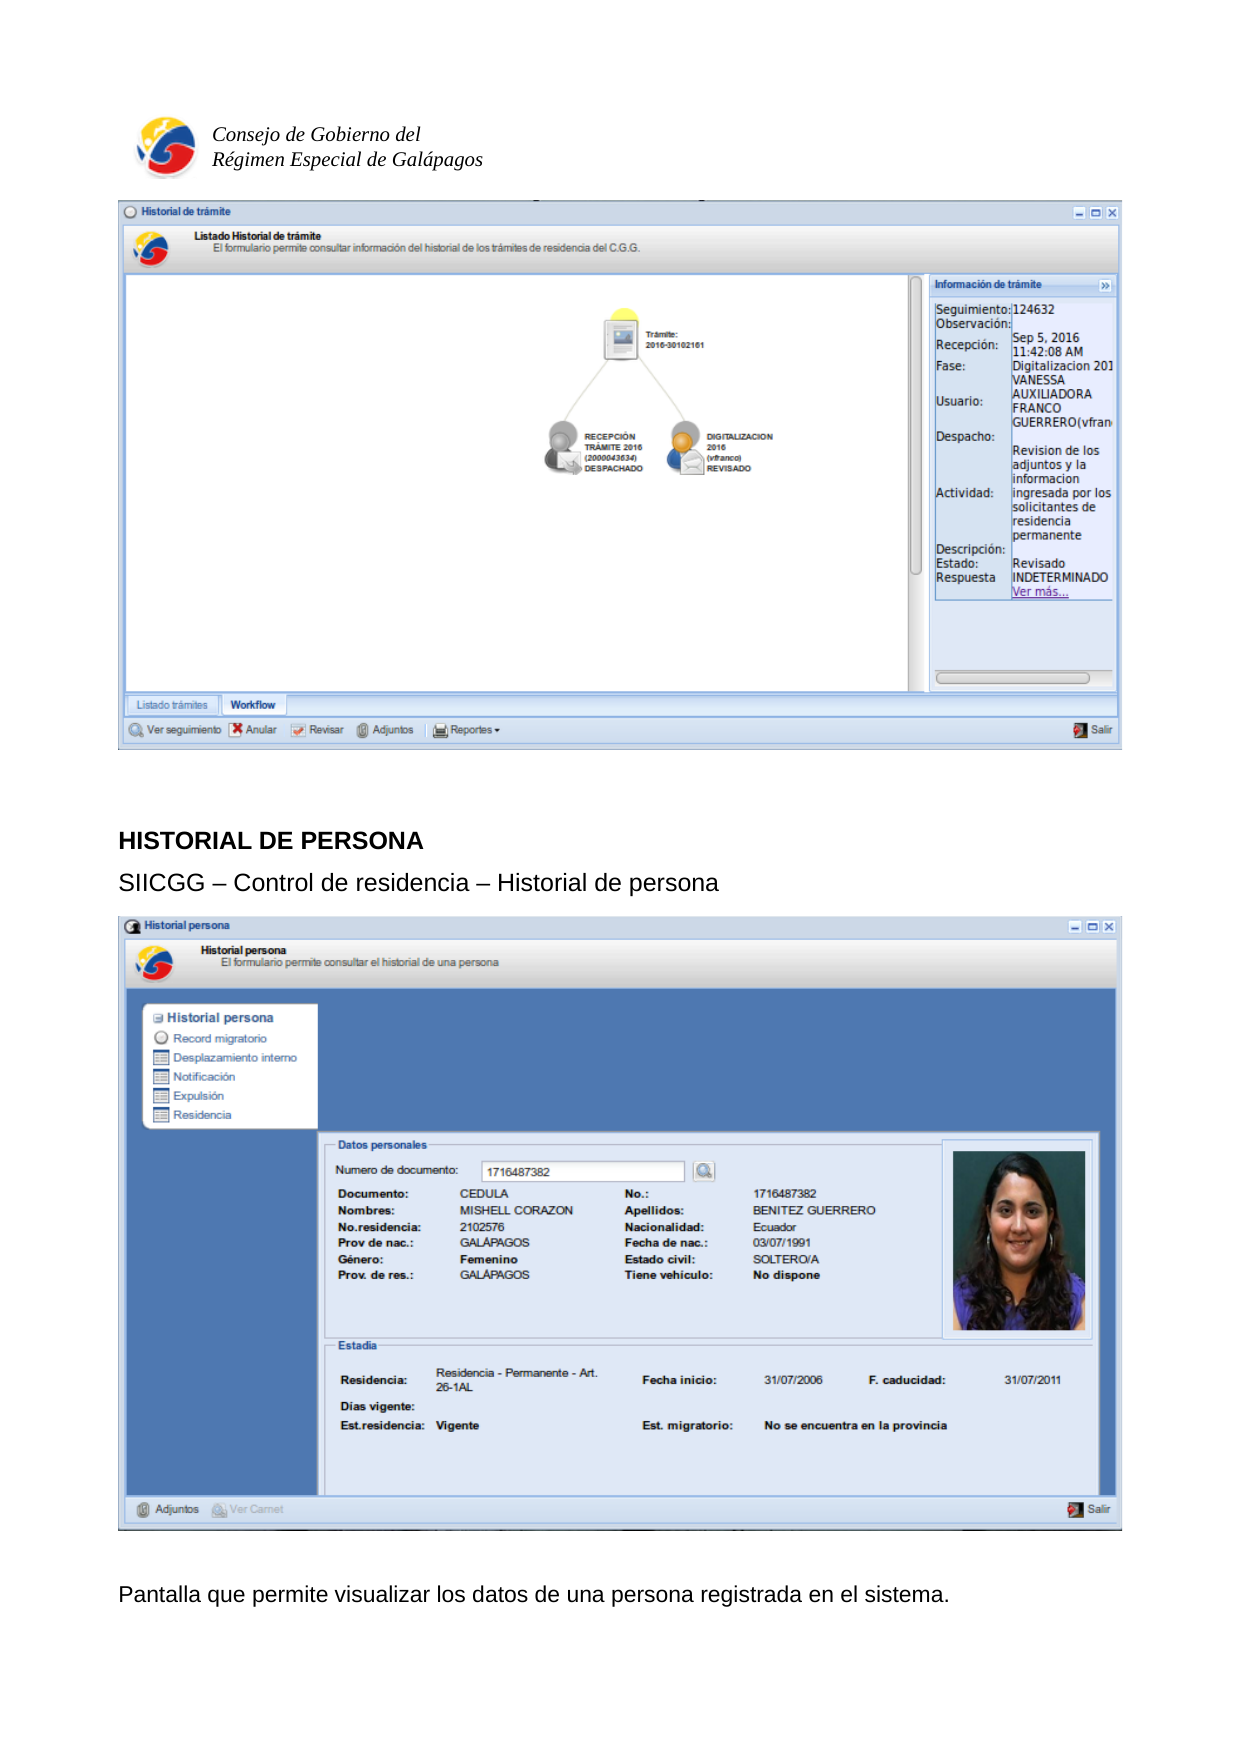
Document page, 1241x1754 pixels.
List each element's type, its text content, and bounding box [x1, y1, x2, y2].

text Pantalla que permite visualizar los datos de una persona registrada en el sistema. [118, 1581, 1122, 1608]
text SIICGG – Control de residencia – Historial de persona [118, 867, 1122, 896]
subtitle HISTORIAL DE PERSONA [118, 826, 1122, 855]
picture [118, 916, 1123, 1531]
picture [118, 200, 1123, 750]
picture [129, 113, 208, 179]
